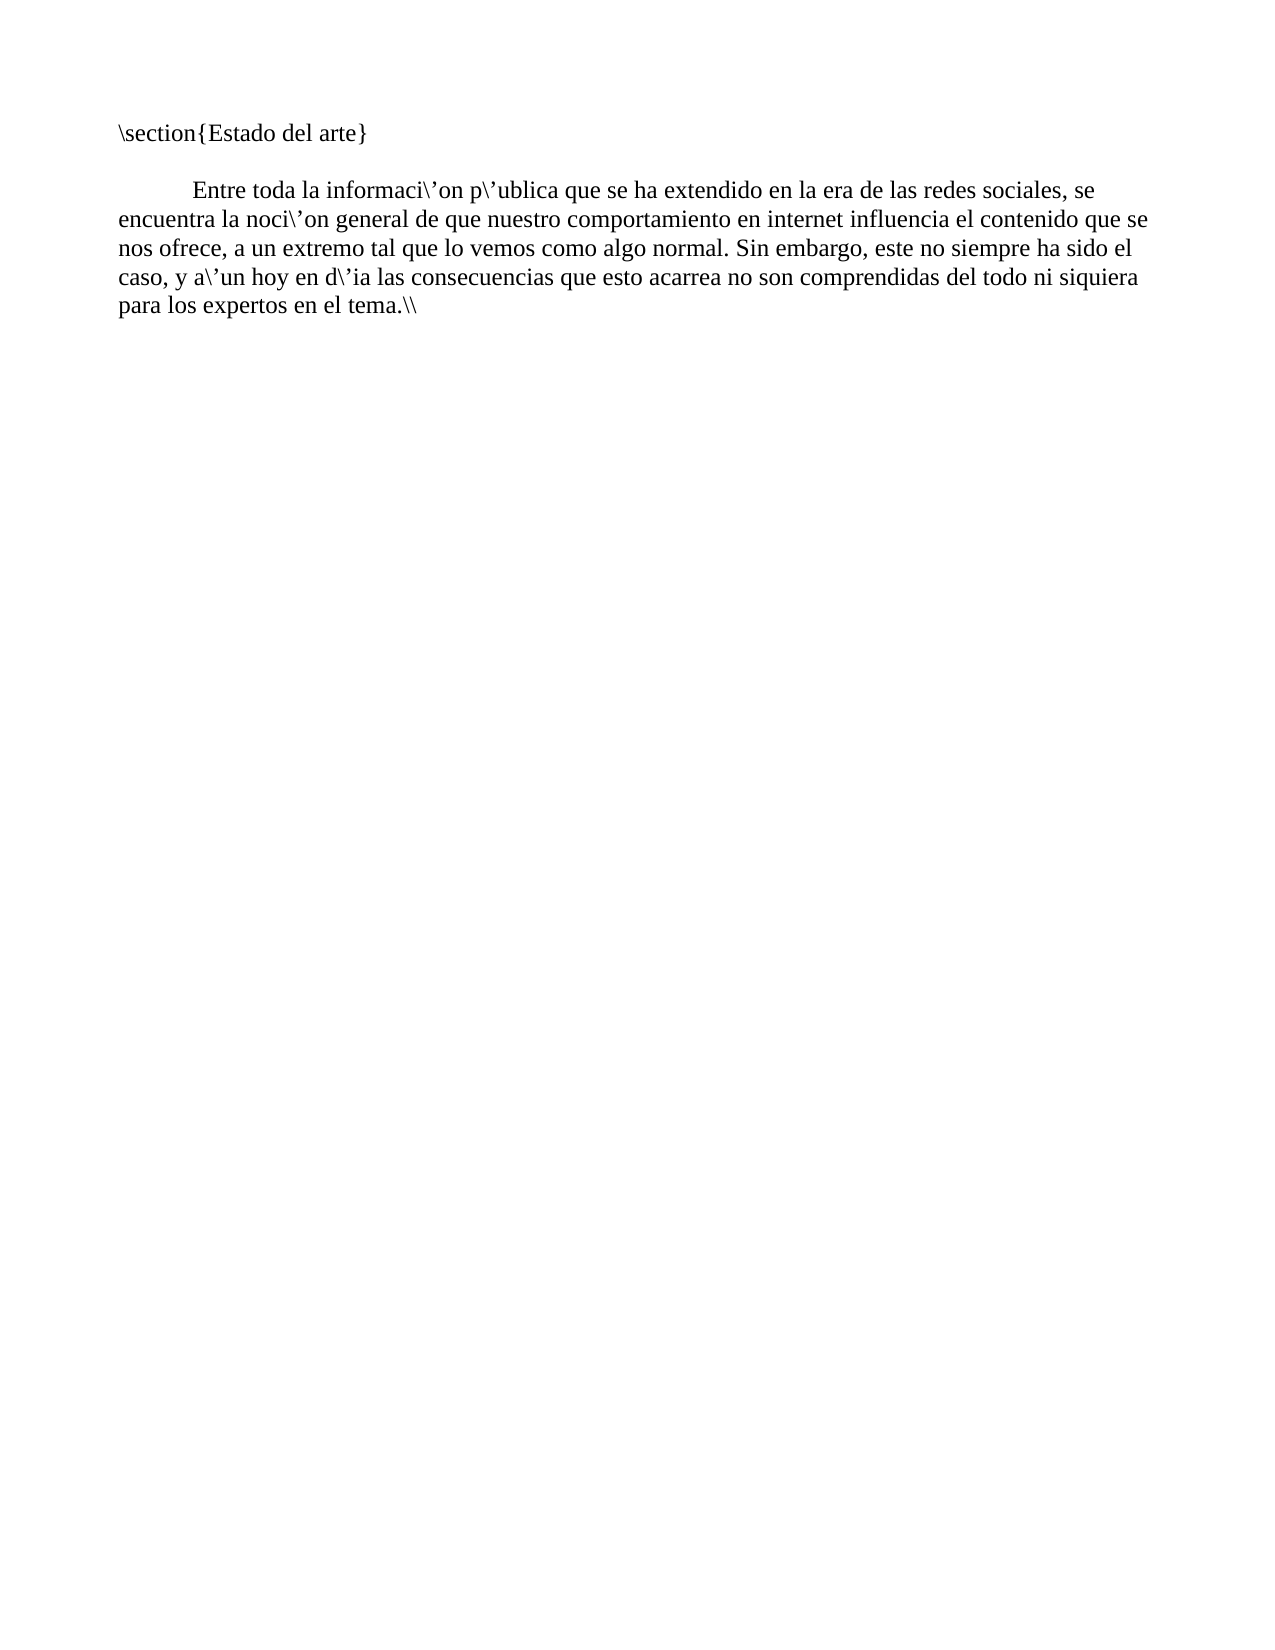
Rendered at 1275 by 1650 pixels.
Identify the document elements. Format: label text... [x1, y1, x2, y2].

text \section{Estado del arte} [118, 118, 1157, 147]
text Entre toda la informaci\’on p\’ublica que se ha extendido en la era de las redes sociales, se encuentra la noci\’on general de que nuestro comportamiento en internet influencia el contenido que se nos ofrece, a un extremo tal que lo vemos como algo normal. Sin embargo, este no siempre ha sido el caso, y a\’un hoy en d\’ia las consecuencias que esto acarrea no son comprendidas del todo ni siquiera para los expertos en el tema.\\ [118, 176, 1157, 319]
